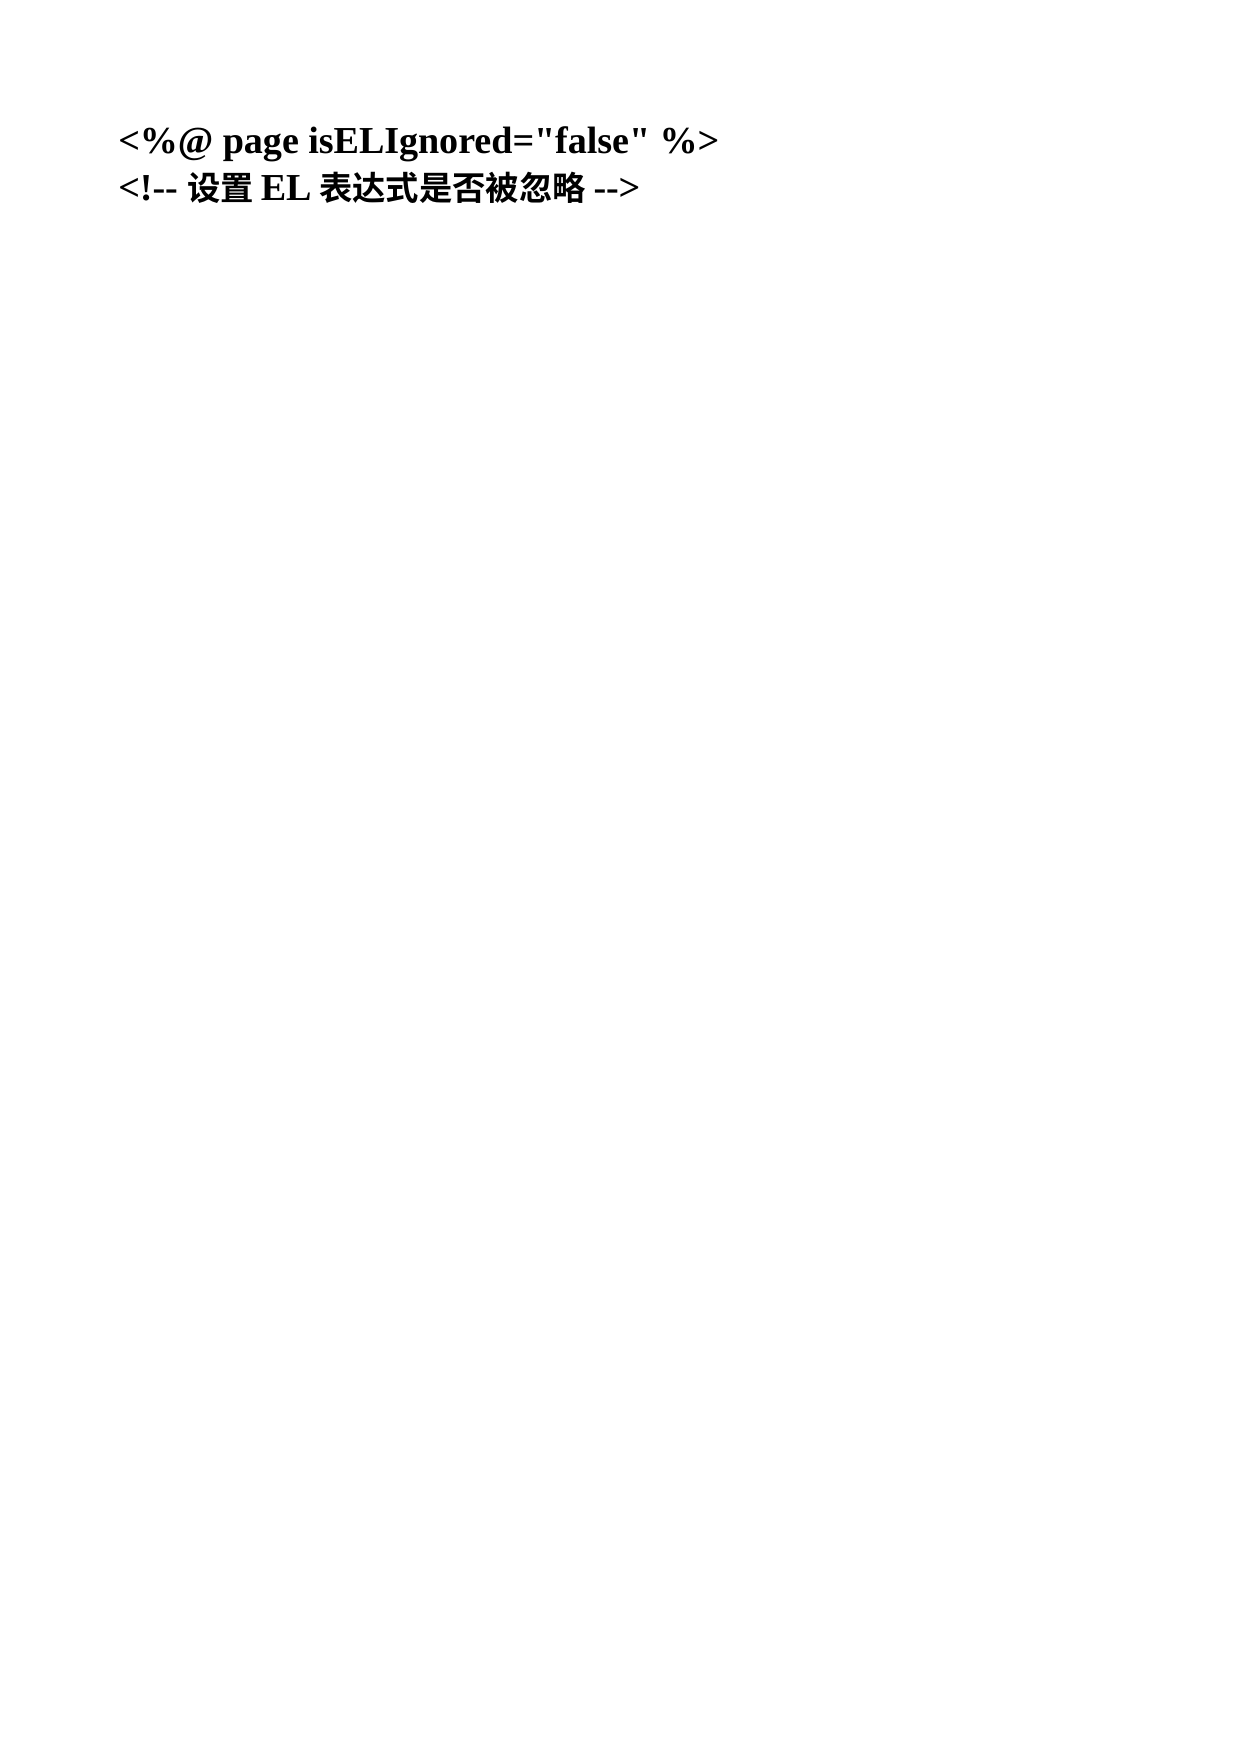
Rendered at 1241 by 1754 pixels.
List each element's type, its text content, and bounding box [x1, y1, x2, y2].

text <!-- 设置EL表达式是否被忽略 --> [118, 162, 1122, 210]
text <%@ page isELIgnored="false" %> [118, 118, 1122, 162]
